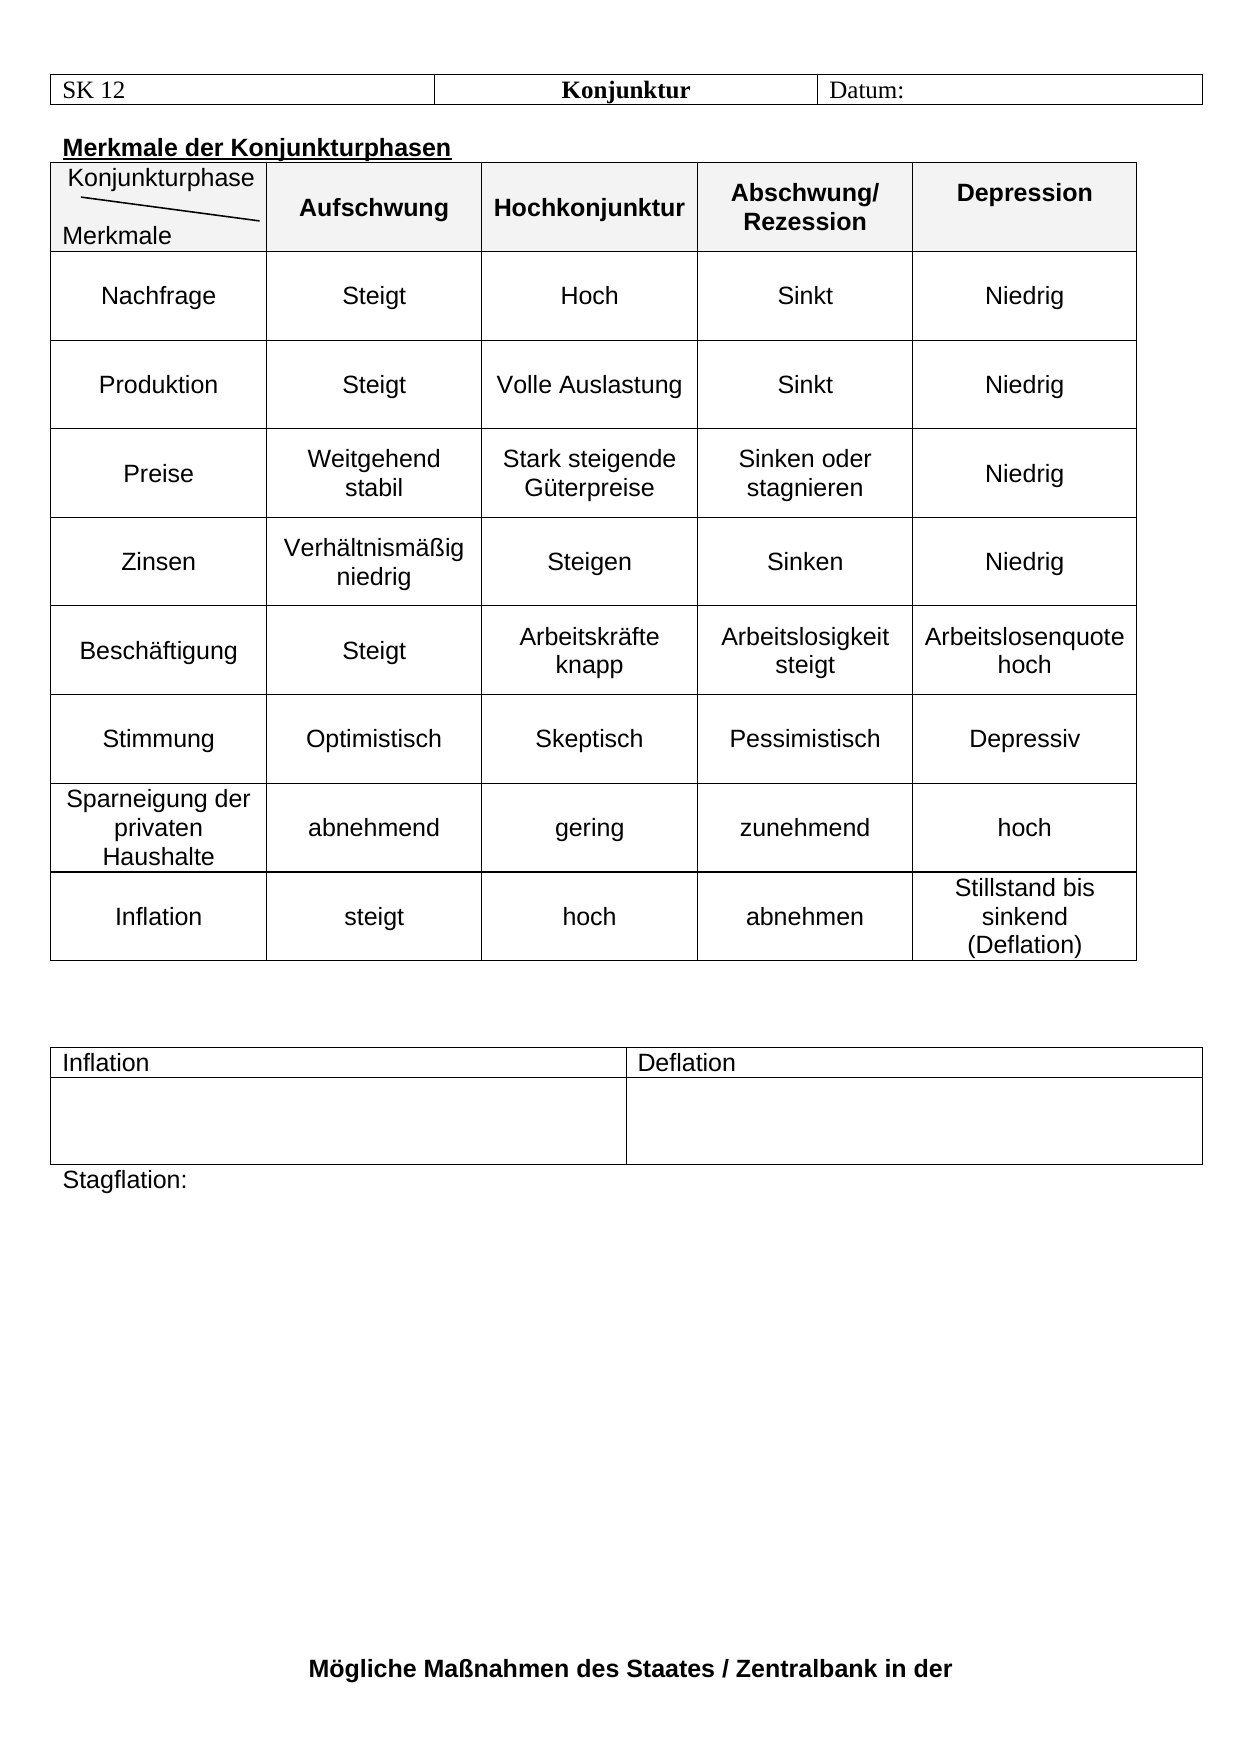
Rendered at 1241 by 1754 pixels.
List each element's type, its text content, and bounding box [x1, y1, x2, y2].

table_cell Depressiv [913, 695, 1136, 783]
table_cell Steigt [267, 341, 481, 428]
table_cell Arbeitskräfte knapp [482, 606, 697, 694]
table_cell Sinken [698, 518, 912, 605]
table_cell hoch [913, 784, 1136, 871]
text Mögliche Maßnahmen des Staates / Zentralbank in der [62, 1654, 1198, 1683]
table_cell Sinken oder stagnieren [698, 429, 912, 517]
table_header Deflation [627, 1048, 1202, 1077]
table_cell Weitgehend stabil [267, 429, 481, 517]
table_cell Steigen [482, 518, 697, 605]
table_cell Arbeitslosenquote hoch [913, 606, 1136, 694]
table_cell Preise [51, 429, 266, 517]
table_cell Stillstand bis sinkend (Deflation) [913, 873, 1136, 960]
table_cell abnehmen [698, 873, 912, 960]
table_cell Niedrig [913, 429, 1136, 517]
table_header Inflation [51, 1048, 626, 1077]
table_cell Zinsen [51, 518, 266, 605]
table_cell Niedrig [913, 518, 1136, 605]
table_cell gering [482, 784, 697, 871]
table_cell Hoch [482, 252, 697, 339]
table_cell Sinkt [698, 252, 912, 339]
table_cell [51, 1078, 626, 1164]
table_cell abnehmend [267, 784, 481, 871]
table_cell Optimistisch [267, 695, 481, 783]
table_cell zunehmend [698, 784, 912, 871]
table_cell Steigt [267, 252, 481, 339]
table_cell Verhältnismäßig niedrig [267, 518, 481, 605]
table_cell Beschäftigung [51, 606, 266, 694]
table_cell Steigt [267, 606, 481, 694]
table_cell steigt [267, 873, 481, 960]
table_cell Sinkt [698, 341, 912, 428]
table_cell Arbeitslosigkeit steigt [698, 606, 912, 694]
table_cell Skeptisch [482, 695, 697, 783]
table_cell Sparneigung der privaten Haushalte [51, 784, 266, 871]
table_cell Volle Auslastung [482, 341, 697, 428]
table_cell Nachfrage [51, 252, 266, 339]
table_cell Inflation [51, 873, 266, 960]
table_cell hoch [482, 873, 697, 960]
table_header Abschwung/ Rezession [698, 163, 912, 251]
table_cell [627, 1078, 1202, 1164]
table_cell Niedrig [913, 252, 1136, 339]
table_cell Niedrig [913, 341, 1136, 428]
table_header Aufschwung [267, 163, 481, 251]
table_header Hochkonjunktur [482, 163, 697, 251]
text Merkmale der Konjunkturphasen [62, 133, 1198, 162]
table_header Depression [913, 163, 1136, 251]
table_header Konjunkturphase Merkmale [51, 163, 266, 251]
table_cell Stimmung [51, 695, 266, 783]
text Stagflation: [62, 1165, 1198, 1194]
table_cell Stark steigende Güterpreise [482, 429, 697, 517]
table_cell Produktion [51, 341, 266, 428]
table_cell Pessimistisch [698, 695, 912, 783]
